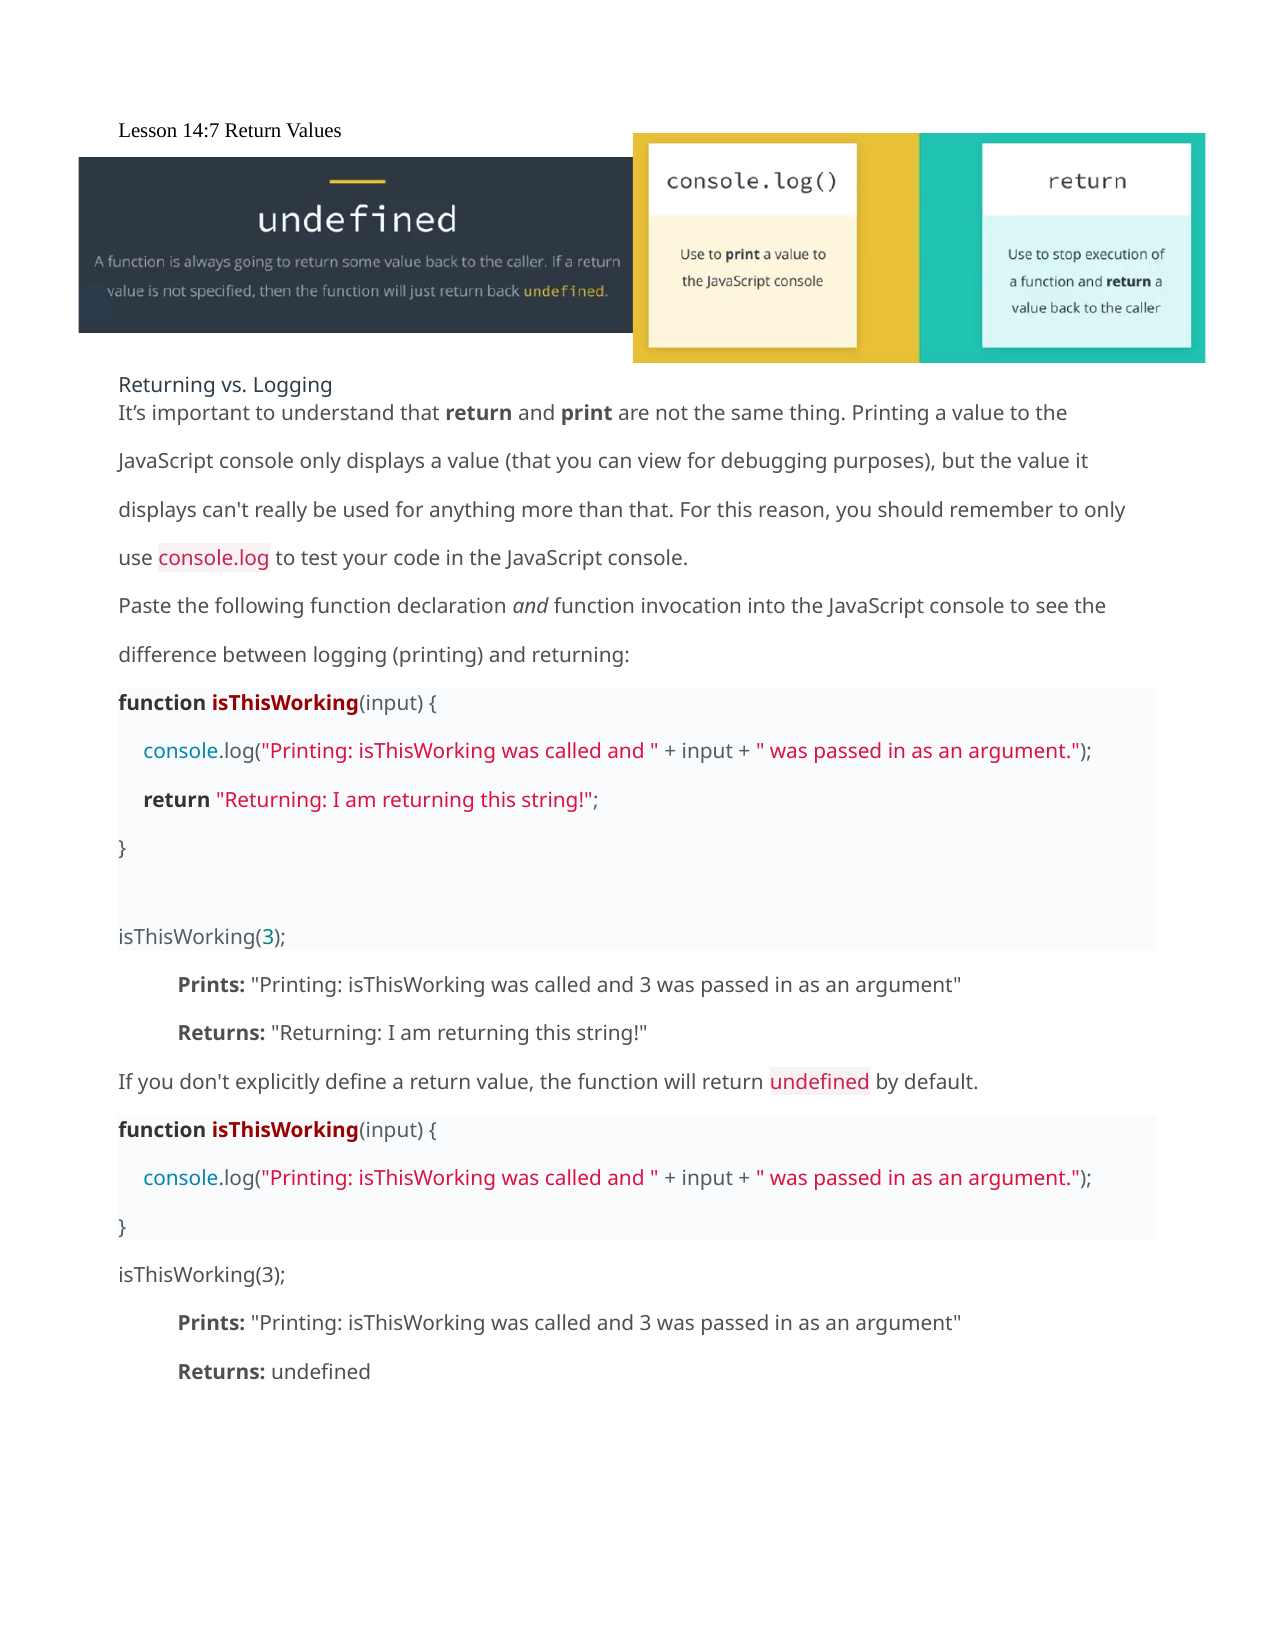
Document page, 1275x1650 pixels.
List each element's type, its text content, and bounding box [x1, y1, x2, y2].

text function isThisWorking(input) { [118, 1115, 1157, 1143]
text Prints: "Printing: isThisWorking was called and 3 was passed in as an argument" Returns: undefined [177, 1308, 1098, 1385]
text } [118, 833, 1157, 862]
picture [78, 133, 1206, 363]
text It’s important to understand that return and print are not the same thing. Printing a value to the JavaScript console only displays a value (that you can view for debugging purposes), but the value it displays can't really be used for anything more than that. For this reason, you should remember to only use console.log to test your code in the JavaScript console. [118, 398, 1157, 572]
text isThisWorking(3); [118, 1260, 1157, 1289]
text Paste the following function declaration and function invocation into the JavaScript console to see the difference between logging (printing) and returning: [118, 591, 1157, 668]
subtitle Returning vs. Logging [118, 370, 1157, 398]
text If you don't explicitly define a return value, the function will return undefined by default. [118, 1067, 1157, 1095]
text Prints: "Printing: isThisWorking was called and 3 was passed in as an argument" Returns: "Returning: I am returning this string!" [177, 970, 1098, 1047]
text isThisWorking(3); [118, 922, 1157, 950]
text } [118, 1212, 1157, 1240]
text Lesson 14:7 Return Values [118, 118, 1157, 142]
text console.log("Printing: isThisWorking was called and " + input + " was passed in as an argument."); [118, 736, 1157, 765]
text console.log("Printing: isThisWorking was called and " + input + " was passed in as an argument."); [118, 1163, 1157, 1192]
text return "Returning: I am returning this string!"; [118, 785, 1157, 813]
text function isThisWorking(input) { [118, 688, 1157, 717]
